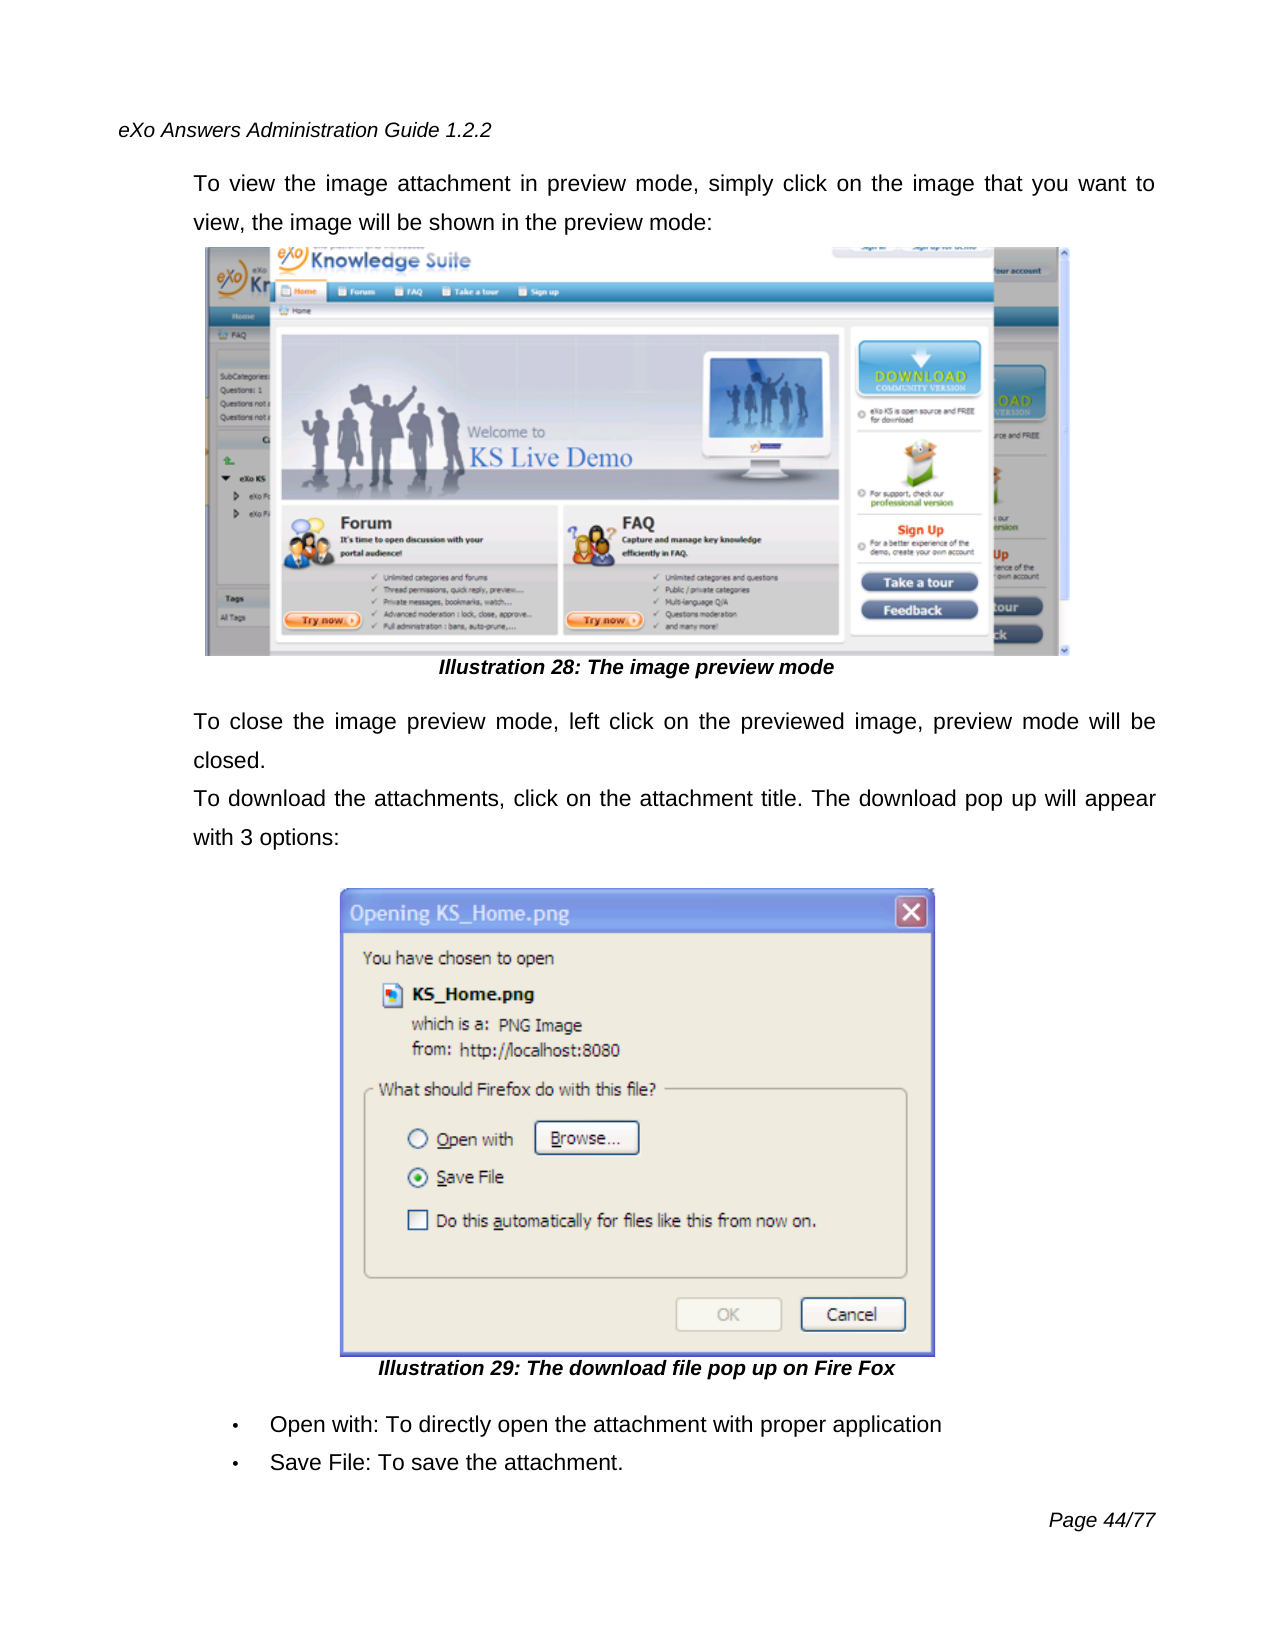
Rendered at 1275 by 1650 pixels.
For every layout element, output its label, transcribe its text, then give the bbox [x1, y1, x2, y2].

list Save File: To save the attachment. [232, 1450, 1157, 1476]
list To close the image preview mode, left click on the previewed image, preview mode will be closed. [156, 248, 1157, 773]
list To download the attachments, click on the attachment title. The download pop up will appear with 3 options: [156, 786, 1157, 850]
picture [205, 247, 1070, 656]
picture [339, 888, 936, 1357]
list Illustration 28: The image preview mode [205, 656, 1070, 679]
list To view the image attachment in preview mode, simply click on the image that you want to view, the image will be shown in the preview mode: [156, 171, 1157, 235]
list Open with: To directly open the attachment with proper application [232, 863, 1157, 1437]
list Illustration 29: The download file pop up on Fire Fox [289, 883, 986, 1380]
